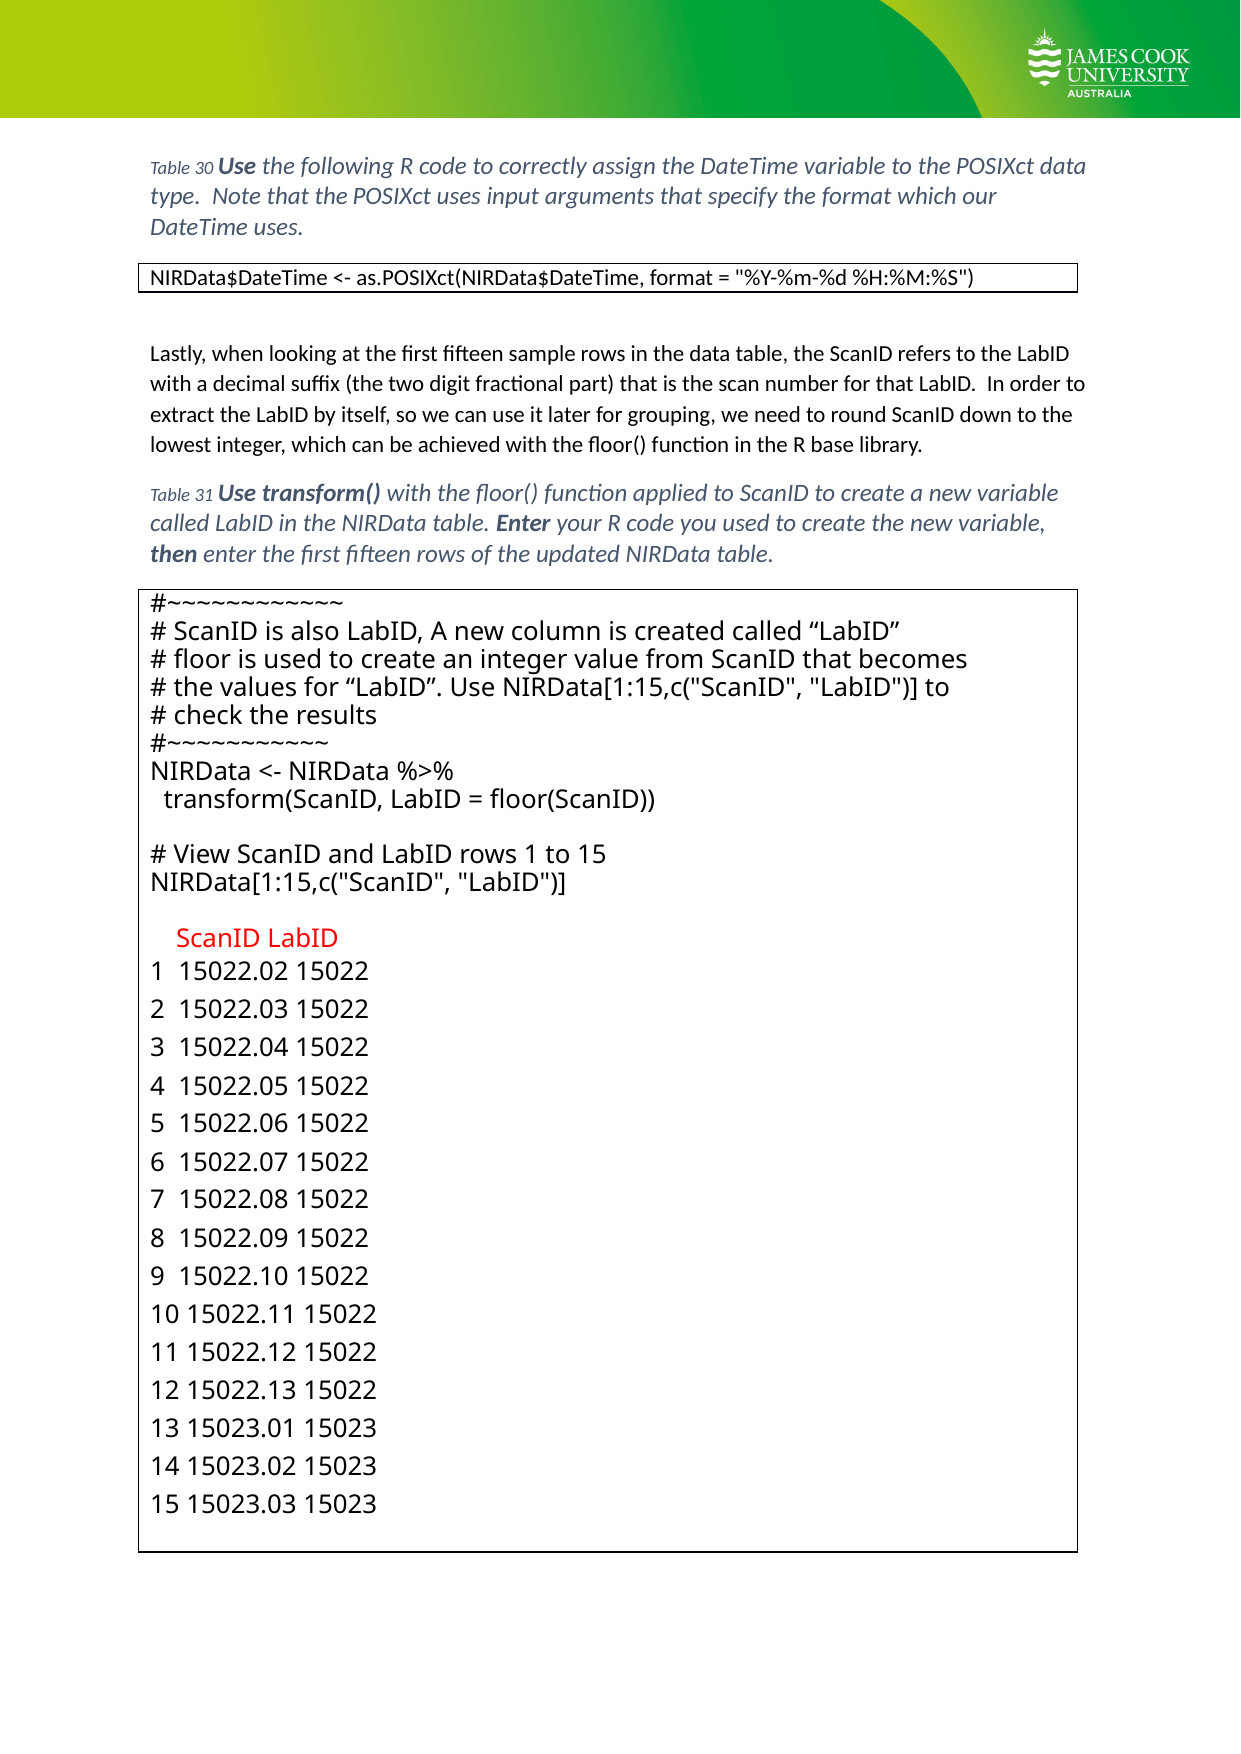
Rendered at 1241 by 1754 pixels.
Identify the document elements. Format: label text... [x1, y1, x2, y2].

text Table 31 Use transform() with the floor() function applied to ScanID to create a new variable called LabID in the NIRData table. Enter your R code you used to create the new variable, then enter the first fifteen rows of the updated NIRData table. [150, 477, 1090, 568]
text Lastly, when looking at the first fifteen sample rows in the data table, the ScanID refers to the LabID with a decimal suffix (the two digit fractional part) that is the scan number for that LabID. In order to extract the LabID by itself, so we can use it later for grouping, we need to round ScanID down to the lowest integer, which can be achieved with the floor() function in the R base library. [150, 339, 1090, 458]
table_header #~~~~~~~~~~~~ # ScanID is also LabID, A new column is created called “LabID” # floor is used to create an integer value from ScanID that becomes # the values for “LabID”. Use NIRData[1:15,c("ScanID", "LabID")] to # check the results #~~~~~~~~~~~ NIRData <- NIRData %>% transform(ScanID, LabID = floor(ScanID)) # View ScanID and LabID rows 1 to 15 NIRData[1:15,c("ScanID", "LabID")] ScanID LabID 1 15022.02 15022 2 15022.03 15022 3 15022.04 15022 4 15022.05 15022 5 15022.06 15022 6 15022.07 15022 7 15022.08 15022 8 15022.09 15022 9 15022.10 15022 10 15022.11 15022 11 15022.12 15022 12 15022.13 15022 13 15023.01 15023 14 15023.02 15023 15 15023.03 15023 [139, 590, 1077, 1551]
text Table 30 Use the following R code to correctly assign the DateTime variable to the POSIXct data type. Note that the POSIXct uses input arguments that specify the format which our DateTime uses. [150, 150, 1090, 242]
picture [0, 0, 1241, 118]
table_header NIRData$DateTime <- as.POSIXct(NIRData$DateTime, format = "%Y-%m-%d %H:%M:%S") [139, 264, 1077, 291]
